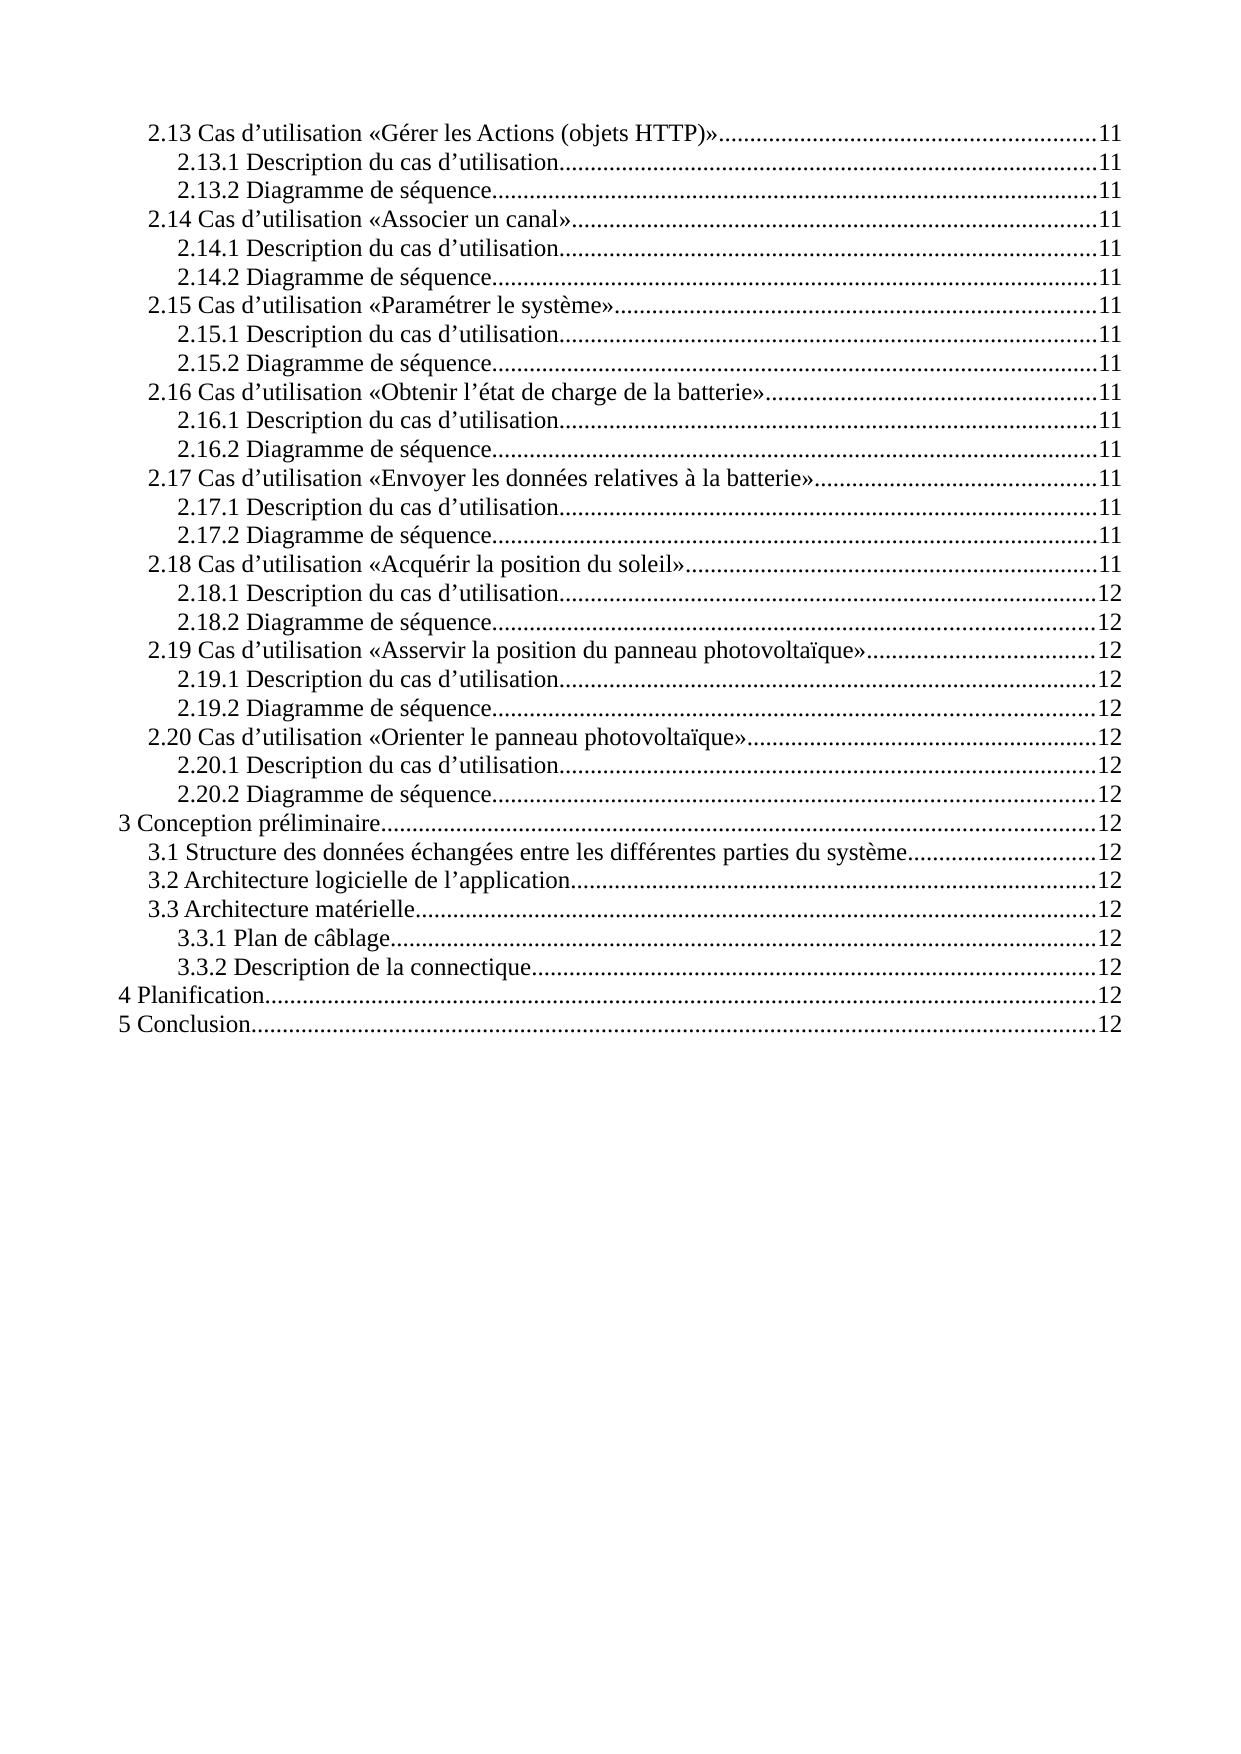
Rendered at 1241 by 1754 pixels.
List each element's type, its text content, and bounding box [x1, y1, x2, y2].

text 2.15.2 Diagramme de séquence 11 [177, 348, 1122, 377]
text 3.2 Architecture logicielle de l’application 12 [148, 866, 1122, 894]
text 2.18.2 Diagramme de séquence 12 [177, 607, 1122, 636]
text 3.3.1 Plan de câblage 12 [177, 923, 1122, 952]
text 2.15.1 Description du cas d’utilisation 11 [177, 319, 1122, 348]
text 2.18.1 Description du cas d’utilisation 12 [177, 578, 1122, 607]
text 3 Conception préliminaire 12 [118, 808, 1122, 837]
text 2.20.2 Diagramme de séquence 12 [177, 779, 1122, 808]
text 4 Planification 12 [118, 981, 1122, 1009]
text 2.16.1 Description du cas d’utilisation 11 [177, 406, 1122, 434]
text 2.14.1 Description du cas d’utilisation 11 [177, 233, 1122, 262]
text 3.3.2 Description de la connectique 12 [177, 952, 1122, 981]
text 2.18 Cas d’utilisation «Acquérir la position du soleil» 11 [148, 549, 1122, 578]
text 2.13.2 Diagramme de séquence 11 [177, 176, 1122, 204]
text 2.19 Cas d’utilisation «Asservir la position du panneau photovoltaïque» 12 [148, 636, 1122, 664]
text 2.17 Cas d’utilisation «Envoyer les données relatives à la batterie» 11 [148, 463, 1122, 492]
text 2.13 Cas d’utilisation «Gérer les Actions (objets HTTP)» 11 [148, 118, 1122, 147]
text 2.20.1 Description du cas d’utilisation 12 [177, 751, 1122, 779]
text 2.15 Cas d’utilisation «Paramétrer le système» 11 [148, 291, 1122, 319]
text 2.20 Cas d’utilisation «Orienter le panneau photovoltaïque» 12 [148, 722, 1122, 751]
text 2.16 Cas d’utilisation «Obtenir l’état de charge de la batterie» 11 [148, 377, 1122, 406]
text 2.17.1 Description du cas d’utilisation 11 [177, 492, 1122, 521]
text 2.19.1 Description du cas d’utilisation 12 [177, 664, 1122, 693]
text 3.1 Structure des données échangées entre les différentes parties du système 12 [148, 837, 1122, 866]
text 2.16.2 Diagramme de séquence 11 [177, 434, 1122, 463]
text 2.14 Cas d’utilisation «Associer un canal» 11 [148, 204, 1122, 233]
text 2.19.2 Diagramme de séquence 12 [177, 693, 1122, 722]
text 2.14.2 Diagramme de séquence 11 [177, 262, 1122, 291]
text 3.3 Architecture matérielle 12 [148, 894, 1122, 923]
text 2.13.1 Description du cas d’utilisation 11 [177, 147, 1122, 176]
text 5 Conclusion 12 [118, 1009, 1122, 1038]
text 2.17.2 Diagramme de séquence 11 [177, 521, 1122, 549]
